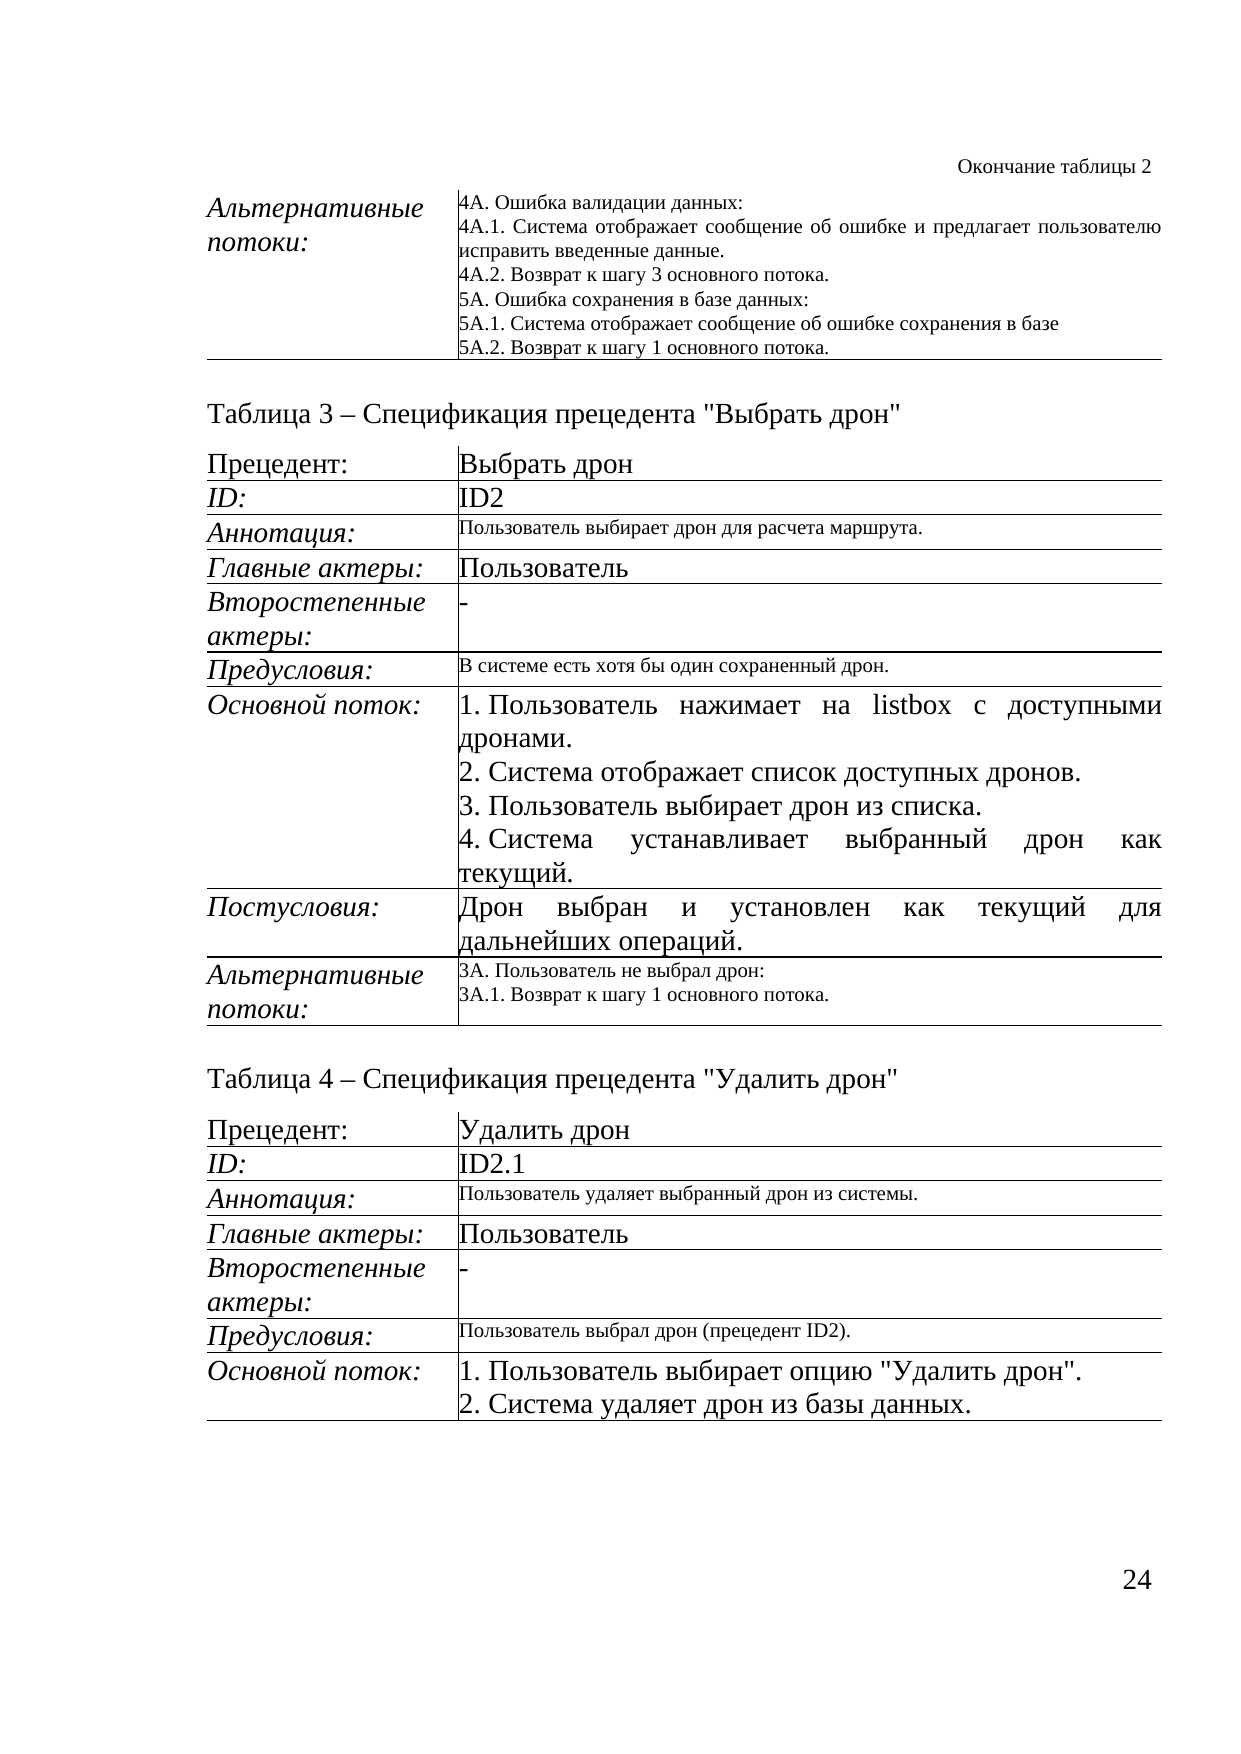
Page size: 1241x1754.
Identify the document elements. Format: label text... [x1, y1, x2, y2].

table_cell Пользователь [459, 1216, 1162, 1249]
text Окончание таблицы 2 [207, 154, 1152, 178]
table_cell Главные актеры: [207, 550, 458, 583]
table_header 4А. Ошибка валидации данных: 4А.1. Система отображает сообщение об ошибке и предлагает пользователю исправить введенные данные. 4А.2. Возврат к шагу 3 основного потока. 5А. Ошибка сохранения в базе данных: 5А.1. Система отображает сообщение об ошибке сохранения в базе 5А.2. Возврат к шагу 1 основного потока. [459, 190, 1162, 359]
table_cell Пользователь выбирает дрон для расчета маршрута. [459, 515, 1162, 549]
table_cell Пользователь [459, 550, 1162, 583]
table_header Удалить дрон [459, 1112, 1162, 1146]
table_cell Аннотация: [207, 1181, 458, 1215]
table_cell Постусловия: [207, 889, 458, 956]
table_cell 3А. Пользователь не выбрал дрон: 3А.1. Возврат к шагу 1 основного потока. [459, 958, 1162, 1024]
table_cell Второстепенные актеры: [207, 584, 458, 651]
table_cell Второстепенные актеры: [207, 1250, 458, 1317]
table_cell Пользователь выбрал дрон (прецедент ID2). [459, 1319, 1162, 1352]
table_cell Главные актеры: [207, 1216, 458, 1249]
table_cell Дрон выбран и установлен как текущий для дальнейших операций. [459, 889, 1162, 956]
table_cell ID2.1 [459, 1147, 1162, 1180]
table_cell Предусловия: [207, 1319, 458, 1352]
table_cell Пользователь нажимает на listbox с доступными дронами. Система отображает список доступных дронов. Пользователь выбирает дрон из списка. Система устанавливает выбранный дрон как текущий. [459, 687, 1162, 888]
table_cell Пользователь выбирает опцию "Удалить дрон". Система удаляет дрон из базы данных. [459, 1353, 1162, 1420]
table_cell ID2 [459, 481, 1162, 514]
table_cell Пользователь удаляет выбранный дрон из системы. [459, 1181, 1162, 1215]
table_header Выбрать дрон [459, 446, 1162, 479]
text Таблица 3 – Спецификация прецедента "Выбрать дрон" [207, 396, 1152, 429]
table_cell Основной поток: [207, 1353, 458, 1420]
table_header Альтернативные потоки: [207, 190, 458, 359]
table_header Прецедент: [207, 446, 458, 479]
table_cell Аннотация: [207, 515, 458, 549]
table_cell В системе есть хотя бы один сохраненный дрон. [459, 653, 1162, 686]
table_header Прецедент: [207, 1112, 458, 1146]
table_cell Альтернативные потоки: [207, 958, 458, 1024]
table_cell ID: [207, 1147, 458, 1180]
table_cell - [459, 1250, 1162, 1317]
table_cell Предусловия: [207, 653, 458, 686]
table_cell - [459, 584, 1162, 651]
table_cell Основной поток: [207, 687, 458, 888]
text Таблица 4 – Спецификация прецедента "Удалить дрон" [207, 1062, 1152, 1095]
table_cell ID: [207, 481, 458, 514]
